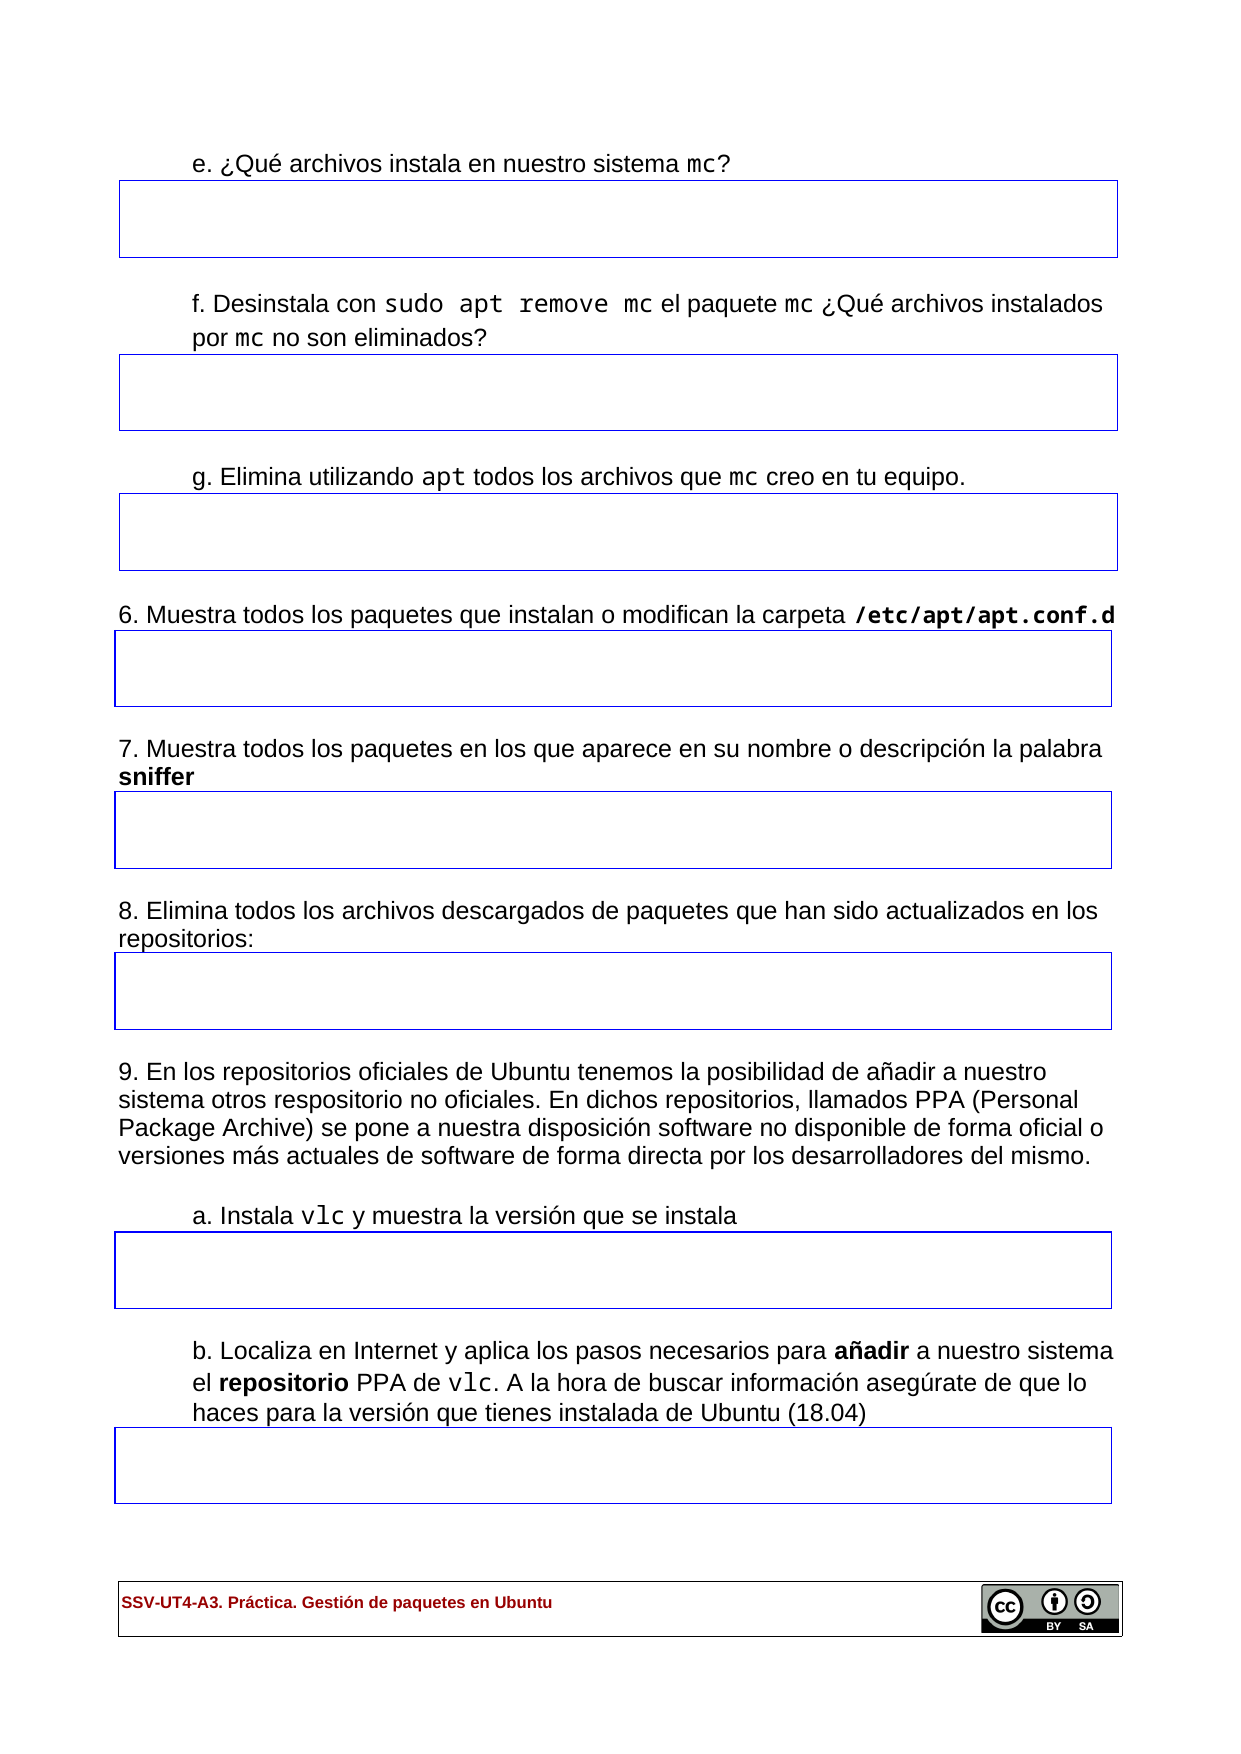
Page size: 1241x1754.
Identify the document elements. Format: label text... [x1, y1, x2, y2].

text g. Elimina utilizando apt todos los archivos que mc creo en tu equipo. [192, 459, 1122, 493]
text b. Localiza en Internet y aplica los pasos necesarios para añadir a nuestro sistema el repositorio PPA de vlc. A la hora de buscar información asegúrate de que lo haces para la versión que tienes instalada de Ubuntu (18.04) [192, 1337, 1122, 1427]
table_header [120, 494, 1117, 569]
picture [981, 1584, 1119, 1633]
table_header [116, 1233, 1111, 1308]
text 6. Muestra todos los paquetes que instalan o modifican la carpeta /etc/apt/apt.conf.d [118, 598, 1122, 630]
table_header [120, 181, 1117, 257]
table_header [116, 1428, 1111, 1503]
table_header [116, 631, 1111, 706]
table_header [116, 792, 1111, 867]
text 7. Muestra todos los paquetes en los que aparece en su nombre o descripción la palabra sniffer [118, 735, 1122, 791]
table_header [116, 953, 1111, 1029]
text 8. Elimina todos los archivos descargados de paquetes que han sido actualizados en los repositorios: [118, 896, 1122, 952]
text a. Instala vlc y muestra la versión que se instala [192, 1197, 1122, 1231]
text 9. En los repositorios oficiales de Ubuntu tenemos la posibilidad de añadir a nuestro sistema otros respositorio no oficiales. En dichos repositorios, llamados PPA (Personal Package Archive) se pone a nuestra disposición software no disponible de forma oficial o versiones más actuales de software de forma directa por los desarrolladores del mismo. [118, 1058, 1122, 1169]
text e. ¿Qué archivos instala en nuestro sistema mc? [192, 146, 1122, 180]
text f. Desinstala con sudo apt remove mc el paquete mc ¿Qué archivos instalados por mc no son eliminados? [192, 286, 1122, 354]
table_header [120, 355, 1117, 430]
